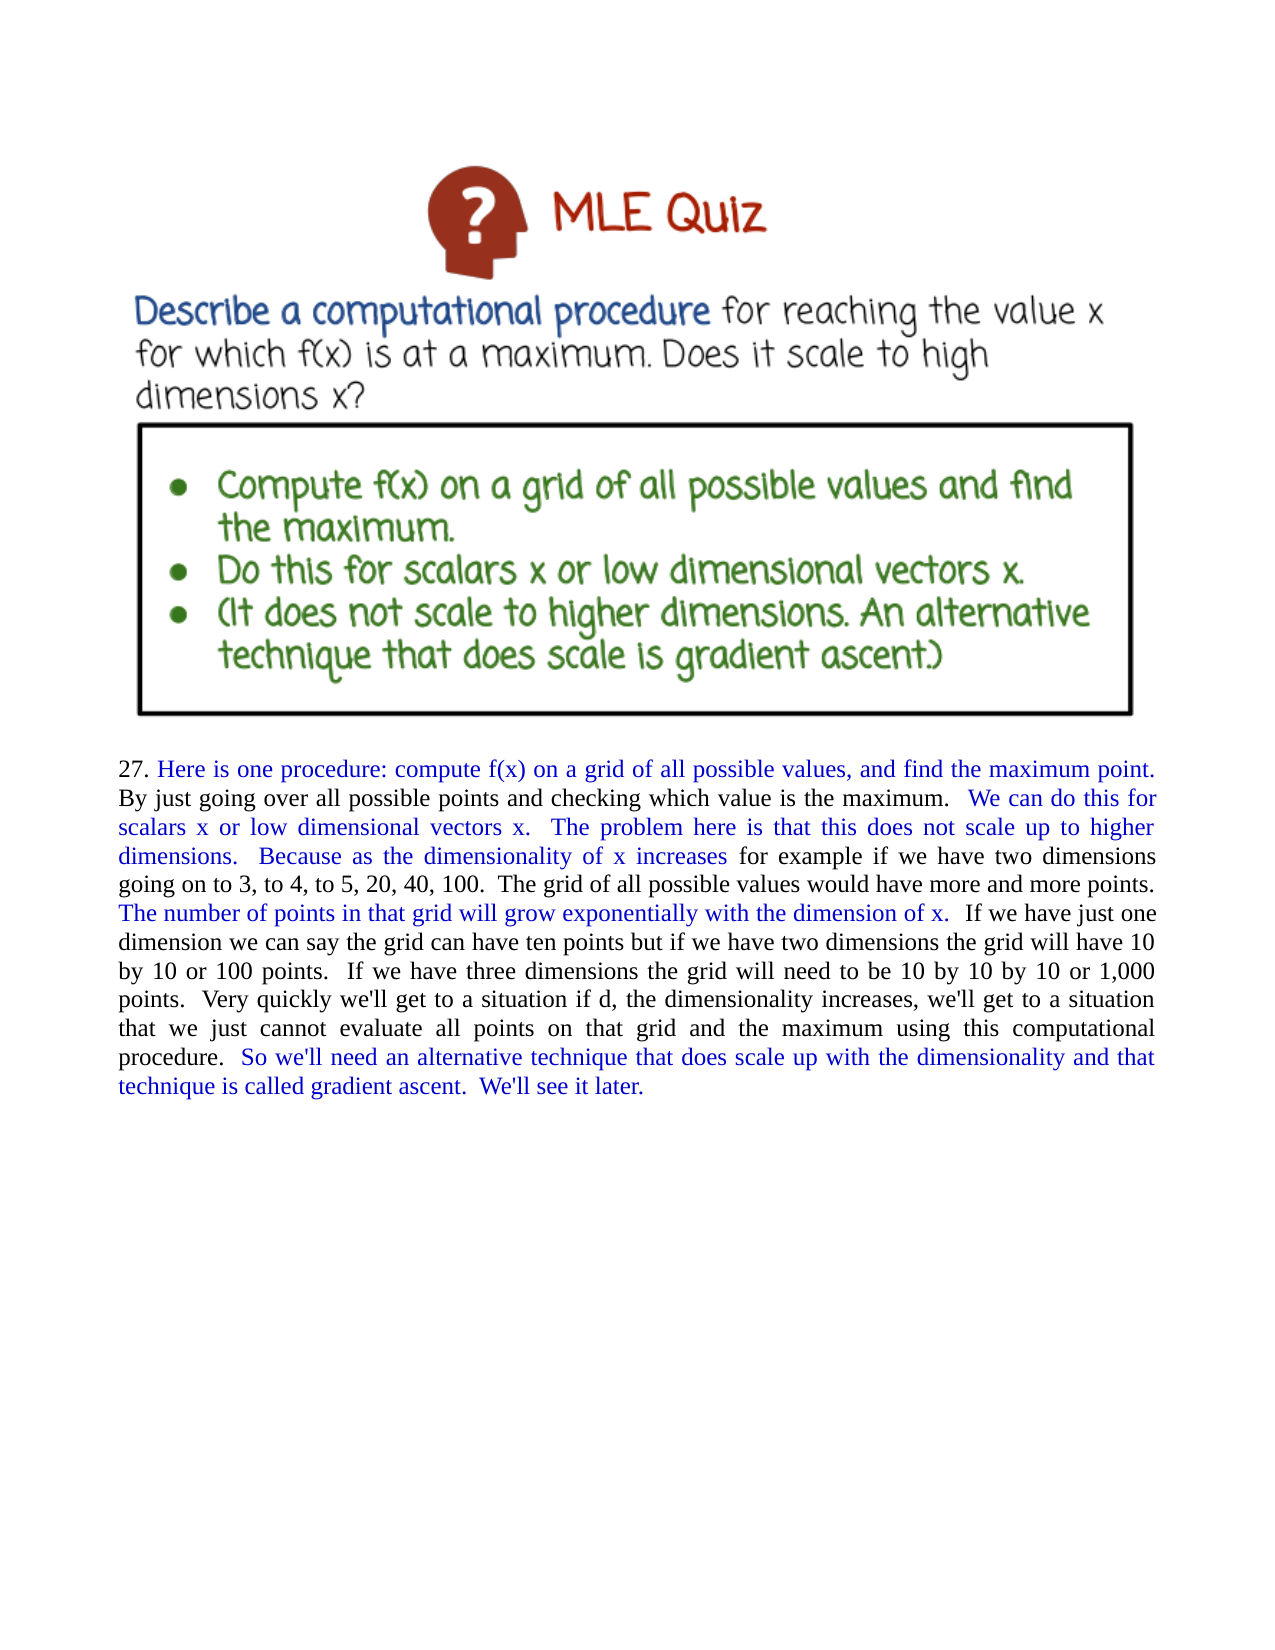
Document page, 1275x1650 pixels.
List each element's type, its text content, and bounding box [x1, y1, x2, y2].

text 27. Here is one procedure: compute f(x) on a grid of all possible values, and find the maximum point. By just going over all possible points and checking which value is the maximum. We can do this for scalars x or low dimensional vectors x. The problem here is that this does not scale up to higher dimensions. Because as the dimensionality of x increases for example if we have two dimensions going on to 3, to 4, to 5, 20, 40, 100. The grid of all possible values would have more and more points. The number of points in that grid will grow exponentially with the dimension of x. If we have just one dimension we can say the grid can have ten points but if we have two dimensions the grid will have 10 by 10 or 100 points. If we have three dimensions the grid will need to be 10 by 10 by 10 or 1,000 points. Very quickly we'll get to a situation if d, the dimensionality increases, we'll get to a situation that we just cannot evaluate all points on that grid and the maximum using this computational procedure. So we'll need an alternative technique that does scale up with the dimensionality and that technique is called gradient ascent. We'll see it later. [118, 754, 1157, 1099]
picture [118, 146, 1157, 726]
